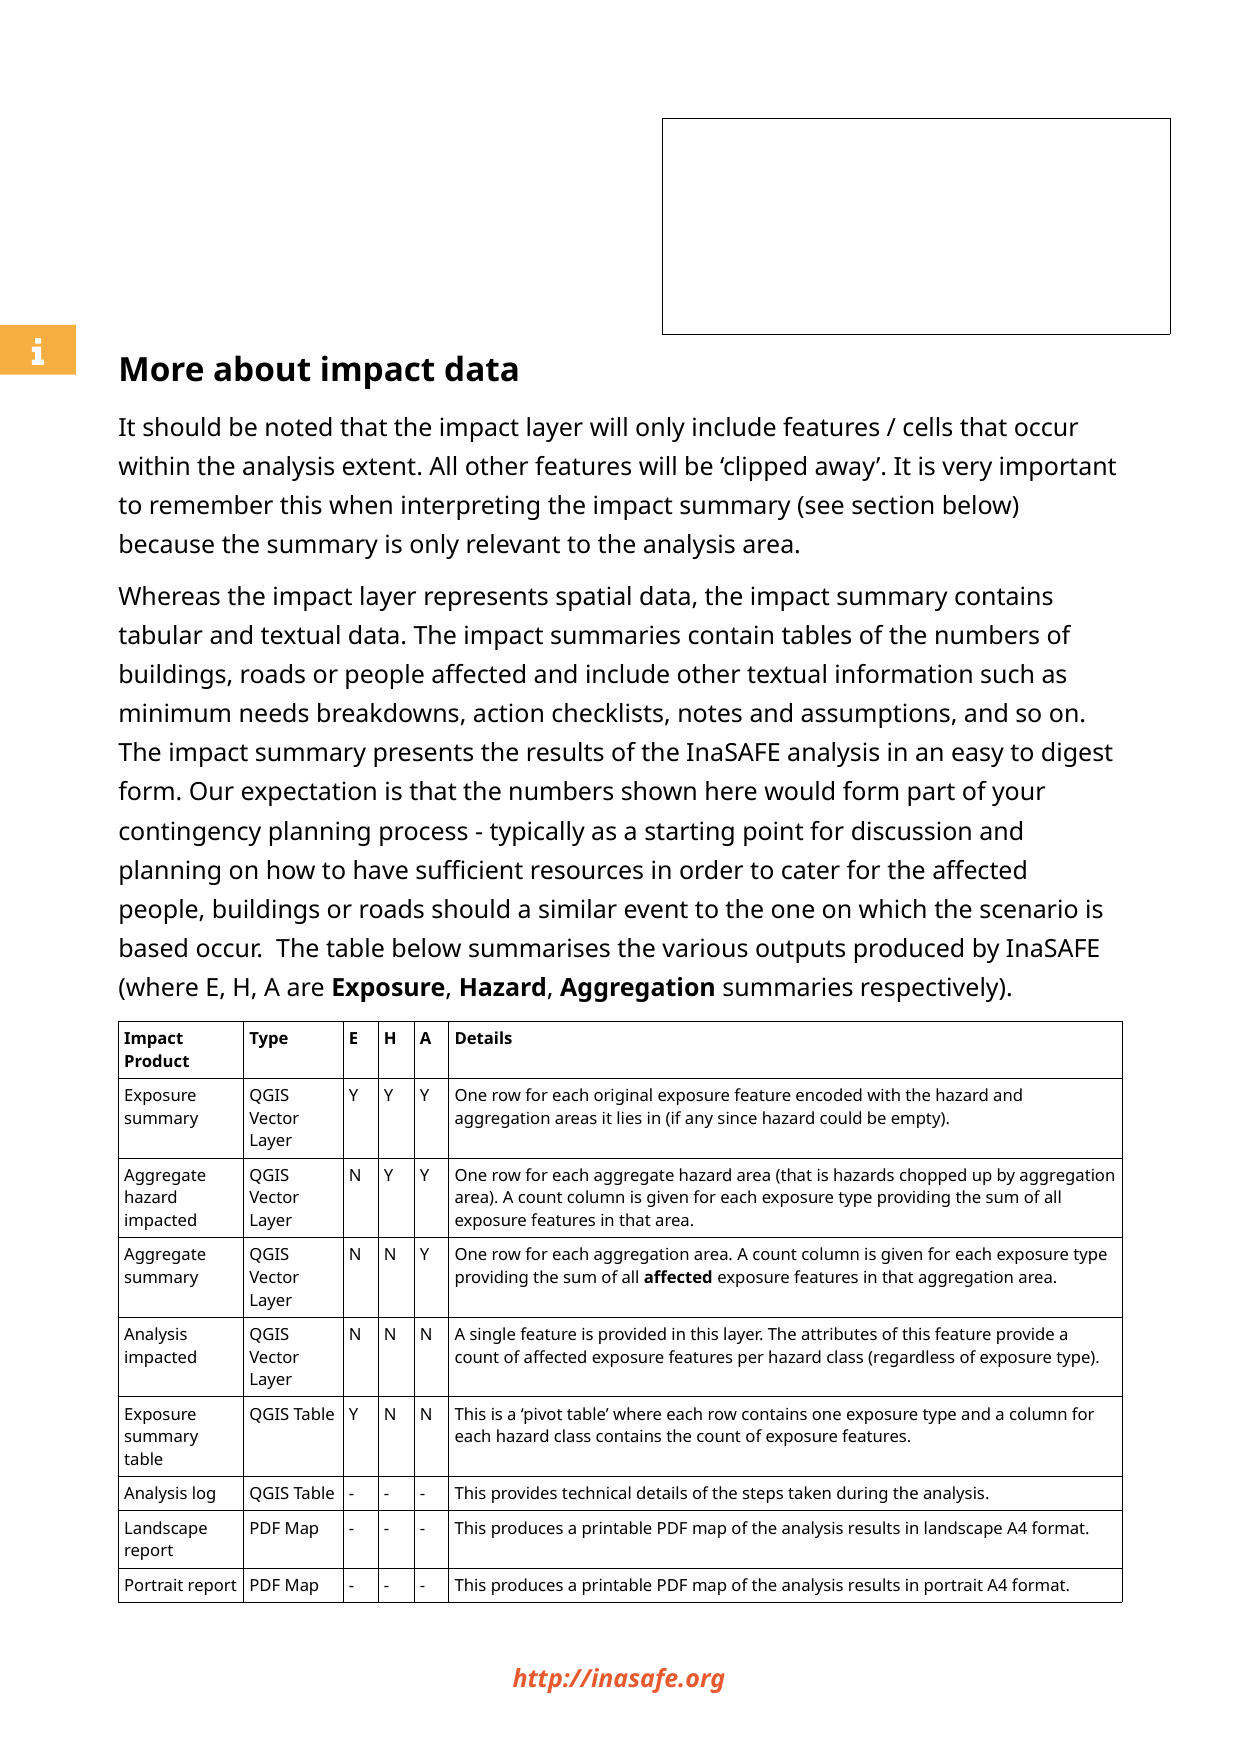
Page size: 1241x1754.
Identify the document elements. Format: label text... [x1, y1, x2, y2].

subtitle More about impact data [118, 346, 1122, 391]
table_cell Y [379, 1079, 414, 1157]
table_cell This produces a printable PDF map of the analysis results in portrait A4 format. [449, 1569, 1122, 1602]
table_cell Landscape report [119, 1511, 243, 1567]
table_cell N [379, 1318, 414, 1396]
table_cell QGIS Table [244, 1397, 343, 1476]
table_header Type [244, 1022, 343, 1078]
table_cell One row for each original exposure feature encoded with the hazard and aggregation areas it lies in (if any since hazard could be empty). [449, 1079, 1122, 1157]
table_cell - [344, 1477, 378, 1510]
table_cell Analysis impacted [119, 1318, 243, 1396]
table_cell - [379, 1511, 414, 1567]
table_cell Aggregate hazard impacted [119, 1159, 243, 1237]
table_cell - [379, 1477, 414, 1510]
table_cell - [344, 1511, 378, 1567]
table_cell A single feature is provided in this layer. The attributes of this feature provide a count of affected exposure features per hazard class (regardless of exposure type). [449, 1318, 1122, 1396]
table_cell - [415, 1511, 448, 1567]
table_cell Y [415, 1079, 448, 1157]
table_cell QGIS Vector Layer [244, 1318, 343, 1396]
table_cell N [344, 1159, 378, 1237]
table_cell N [344, 1238, 378, 1317]
table_cell - [415, 1477, 448, 1510]
table_cell PDF Map [244, 1569, 343, 1602]
table_cell Exposure summary table [119, 1397, 243, 1476]
table_cell N [344, 1318, 378, 1396]
table_cell One row for each aggregate hazard area (that is hazards chopped up by aggregation area). A count column is given for each exposure type providing the sum of all exposure features in that area. [449, 1159, 1122, 1237]
table_cell QGIS Table [244, 1477, 343, 1510]
table_cell PDF Map [244, 1511, 343, 1567]
table_cell - [344, 1569, 378, 1602]
table_cell Y [415, 1238, 448, 1317]
table_cell - [379, 1569, 414, 1602]
table_header E [344, 1022, 378, 1078]
table_cell N [415, 1318, 448, 1396]
table_cell QGIS Vector Layer [244, 1238, 343, 1317]
table_cell Y [415, 1159, 448, 1237]
table_header Impact Product [119, 1022, 243, 1078]
table_cell N [379, 1238, 414, 1317]
table_cell - [415, 1569, 448, 1602]
table_cell This produces a printable PDF map of the analysis results in landscape A4 format. [449, 1511, 1122, 1567]
table_cell One row for each aggregation area. A count column is given for each exposure type providing the sum of all affected exposure features in that aggregation area. [449, 1238, 1122, 1317]
table_cell This is a ‘pivot table’ where each row contains one exposure type and a column for each hazard class contains the count of exposure features. [449, 1397, 1122, 1476]
table_cell Y [344, 1397, 378, 1476]
text It should be noted that the impact layer will only include features / cells that occur within the analysis extent. All other features will be ‘clipped away’. It is very important to remember this when interpreting the impact summary (see section below) because the summary is only relevant to the analysis area. [118, 410, 1122, 561]
table_cell Portrait report [119, 1569, 243, 1602]
table_cell [663, 119, 1170, 334]
table_cell Exposure summary [119, 1079, 243, 1157]
table_header Details [449, 1022, 1122, 1078]
table_cell Y [379, 1159, 414, 1237]
table_header H [379, 1022, 414, 1078]
table_cell This provides technical details of the steps taken during the analysis. [449, 1477, 1122, 1510]
table_cell QGIS Vector Layer [244, 1079, 343, 1157]
table_cell Analysis log [119, 1477, 243, 1510]
table_cell QGIS Vector Layer [244, 1159, 343, 1237]
table_header A [415, 1022, 448, 1078]
text Whereas the impact layer represents spatial data, the impact summary contains tabular and textual data. The impact summaries contain tables of the numbers of buildings, roads or people affected and include other textual information such as minimum needs breakdowns, action checklists, notes and assumptions, and so on. The impact summary presents the results of the InaSAFE analysis in an easy to digest form. Our expectation is that the numbers shown here would form part of your contingency planning process - typically as a starting point for discussion and planning on how to have sufficient resources in order to cater for the affected people, buildings or roads should a similar event to the one on which the scenario is based occur. The table below summarises the various outputs produced by InaSAFE (where E, H, A are Exposure, Hazard, Aggregation summaries respectively). [118, 578, 1122, 1004]
table_cell N [379, 1397, 414, 1476]
table_cell N [415, 1397, 448, 1476]
table_cell Aggregate summary [119, 1238, 243, 1317]
table_cell Y [344, 1079, 378, 1157]
